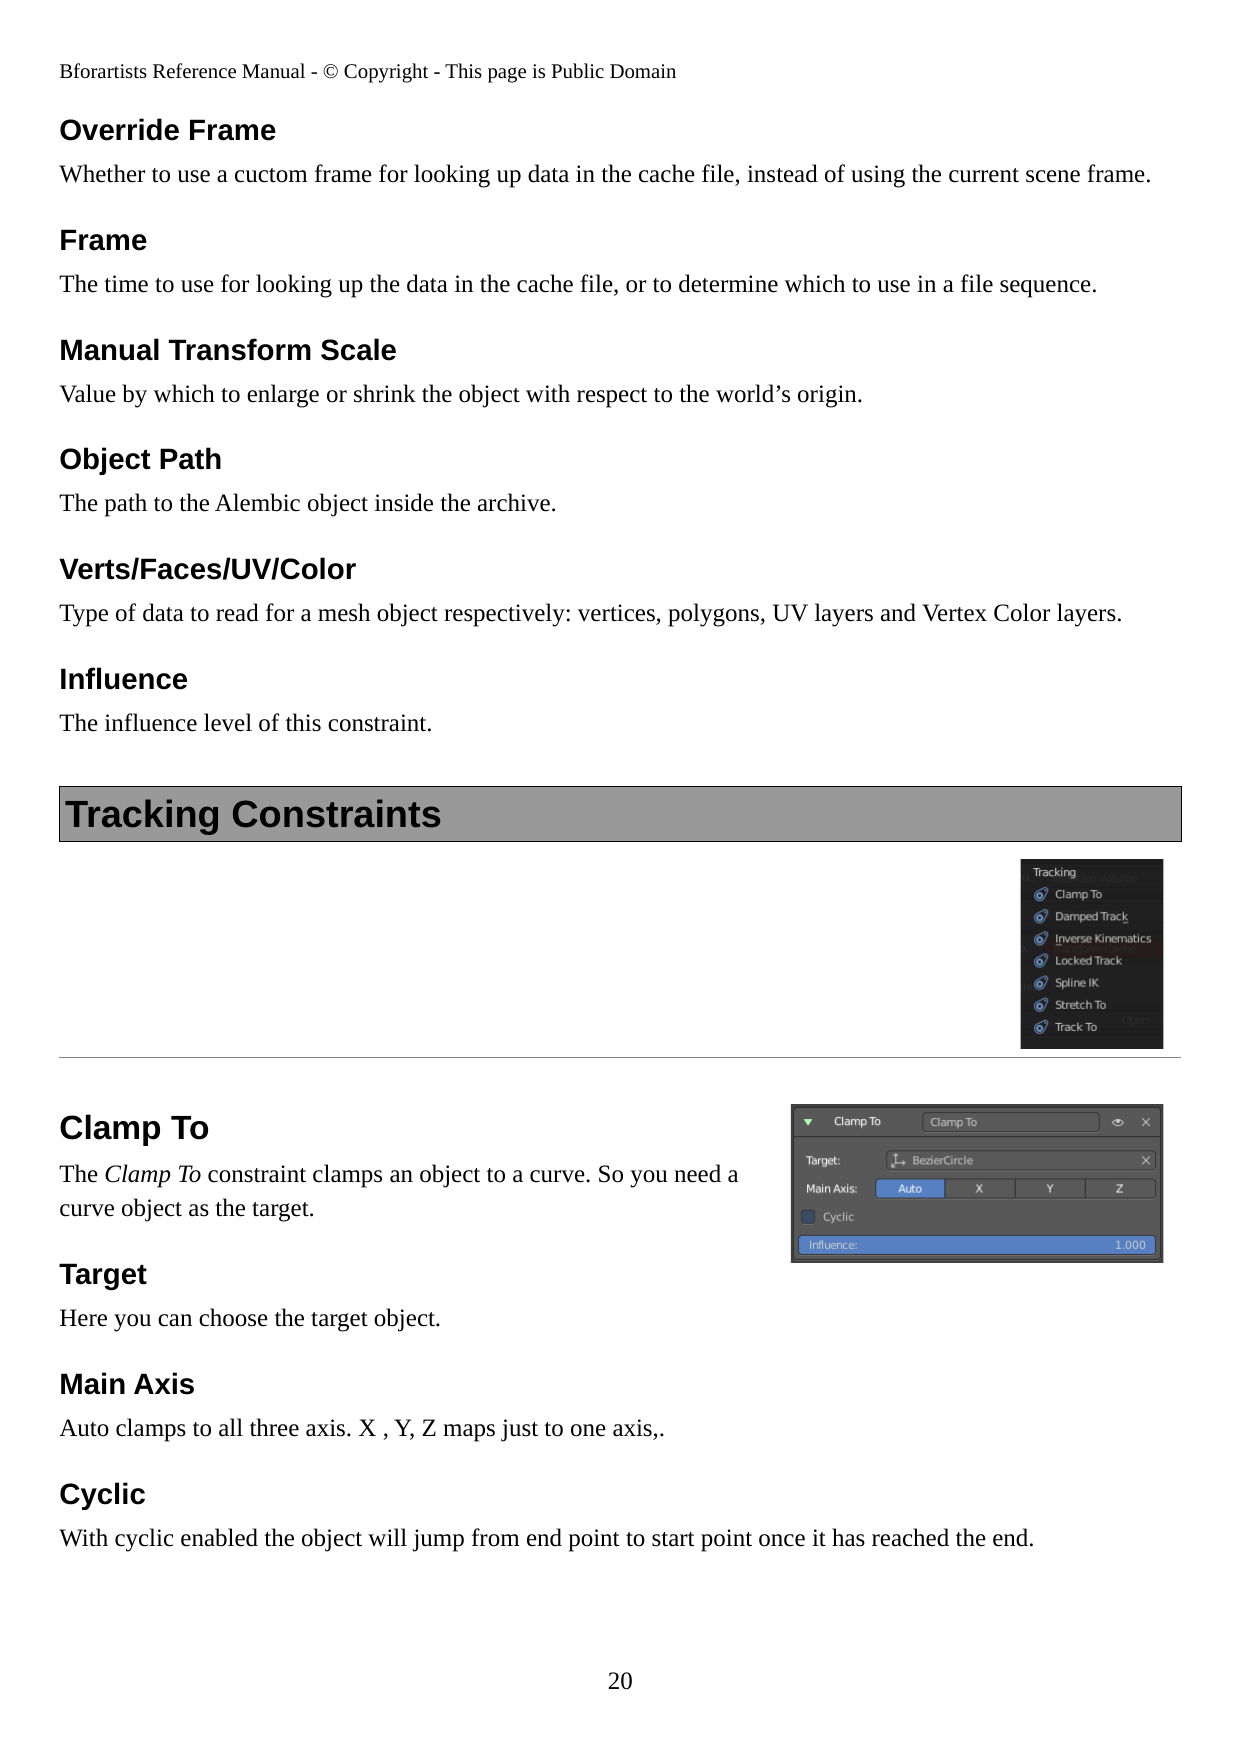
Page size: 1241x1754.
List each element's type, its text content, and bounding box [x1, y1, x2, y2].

subtitle Manual Transform Scale [59, 332, 1181, 366]
text Whether to use a cuctom frame for looking up data in the cache file, instead of using the current scene frame. [59, 159, 1181, 188]
text The influence level of this constraint. [59, 708, 1181, 737]
text Value by which to enlarge or shrink the object with respect to the world’s origin. [59, 379, 1181, 407]
subtitle Object Path [59, 442, 1181, 476]
subtitle Verts/Faces/UV/Color [59, 552, 1181, 586]
picture [1020, 859, 1164, 1049]
text Here you can choose the target object. [59, 1303, 1181, 1332]
subtitle Influence [59, 662, 1181, 696]
table_header Tracking Constraints [60, 787, 1181, 841]
picture [790, 1104, 1164, 1263]
text The path to the Alembic object inside the archive. [59, 488, 1181, 517]
subtitle Main Axis [59, 1367, 1181, 1401]
subtitle Target [59, 1257, 1181, 1291]
subtitle Cyclic [59, 1477, 1181, 1511]
subtitle Frame [59, 222, 1181, 256]
text Type of data to read for a mesh object respectively: vertices, polygons, UV layers and Vertex Color layers. [59, 598, 1181, 627]
text With cyclic enabled the object will jump from end point to start point once it has reached the end. [59, 1523, 1181, 1552]
text The time to use for looking up the data in the cache file, or to determine which to use in a file sequence. [59, 269, 1181, 297]
subtitle Clamp To [59, 1108, 790, 1146]
subtitle [1164, 1108, 1181, 1146]
subtitle Override Frame [59, 113, 1181, 146]
text Auto clamps to all three axis. X , Y, Z maps just to one axis,. [59, 1413, 1181, 1442]
text The Clamp To constraint clamps an object to a curve. So you need a curve object as the target. [59, 1159, 790, 1222]
